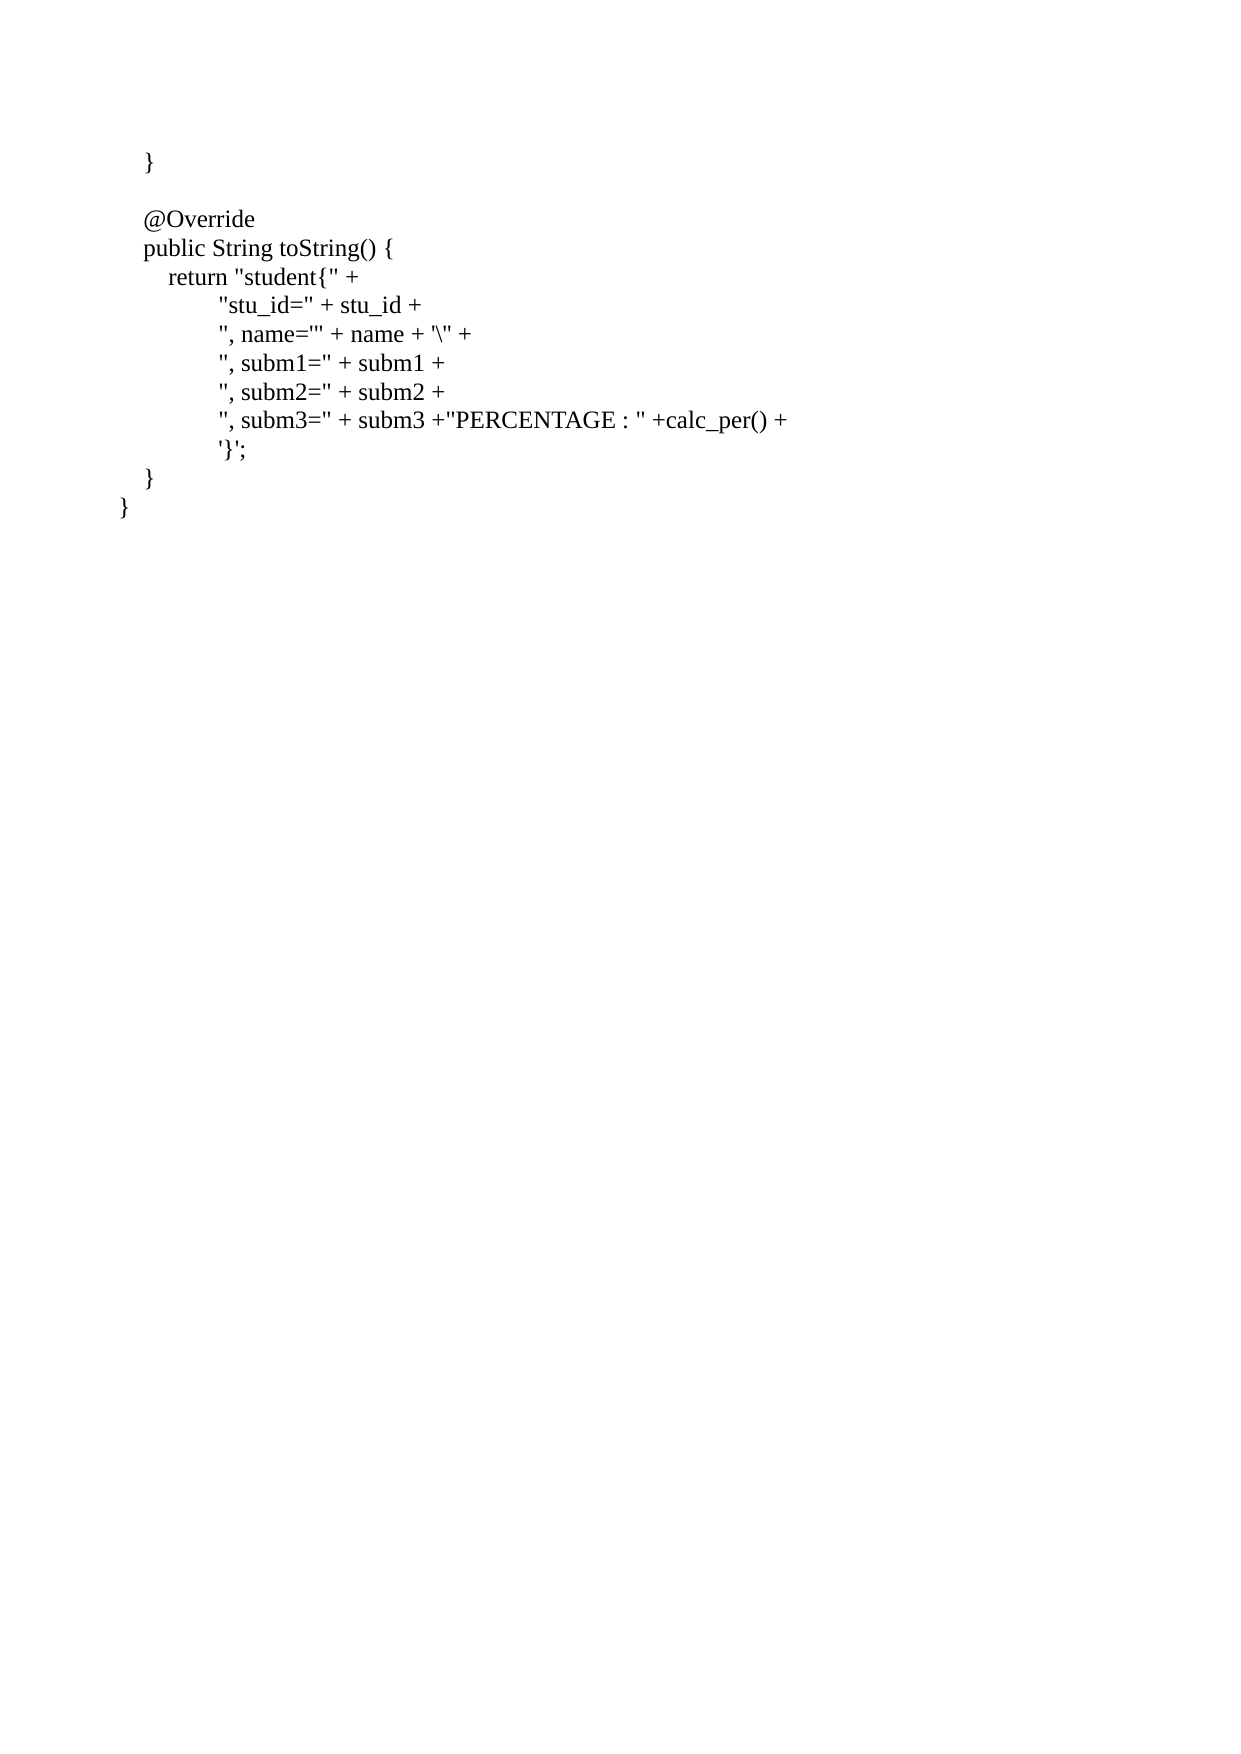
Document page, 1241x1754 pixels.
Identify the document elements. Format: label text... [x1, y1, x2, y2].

text return "student{" + [118, 262, 1122, 291]
text ", subm3=" + subm3 +"PERCENTAGE : " +calc_per() + [118, 406, 1122, 434]
text } [118, 492, 1122, 521]
text @Override [118, 204, 1122, 233]
text public String toString() { [118, 233, 1122, 262]
text "stu_id=" + stu_id + [118, 291, 1122, 319]
text } [118, 463, 1122, 492]
text ", subm1=" + subm1 + [118, 348, 1122, 377]
text ", name='" + name + '\'' + [118, 319, 1122, 348]
text '}'; [118, 434, 1122, 463]
text ", subm2=" + subm2 + [118, 377, 1122, 406]
text } [118, 147, 1122, 176]
